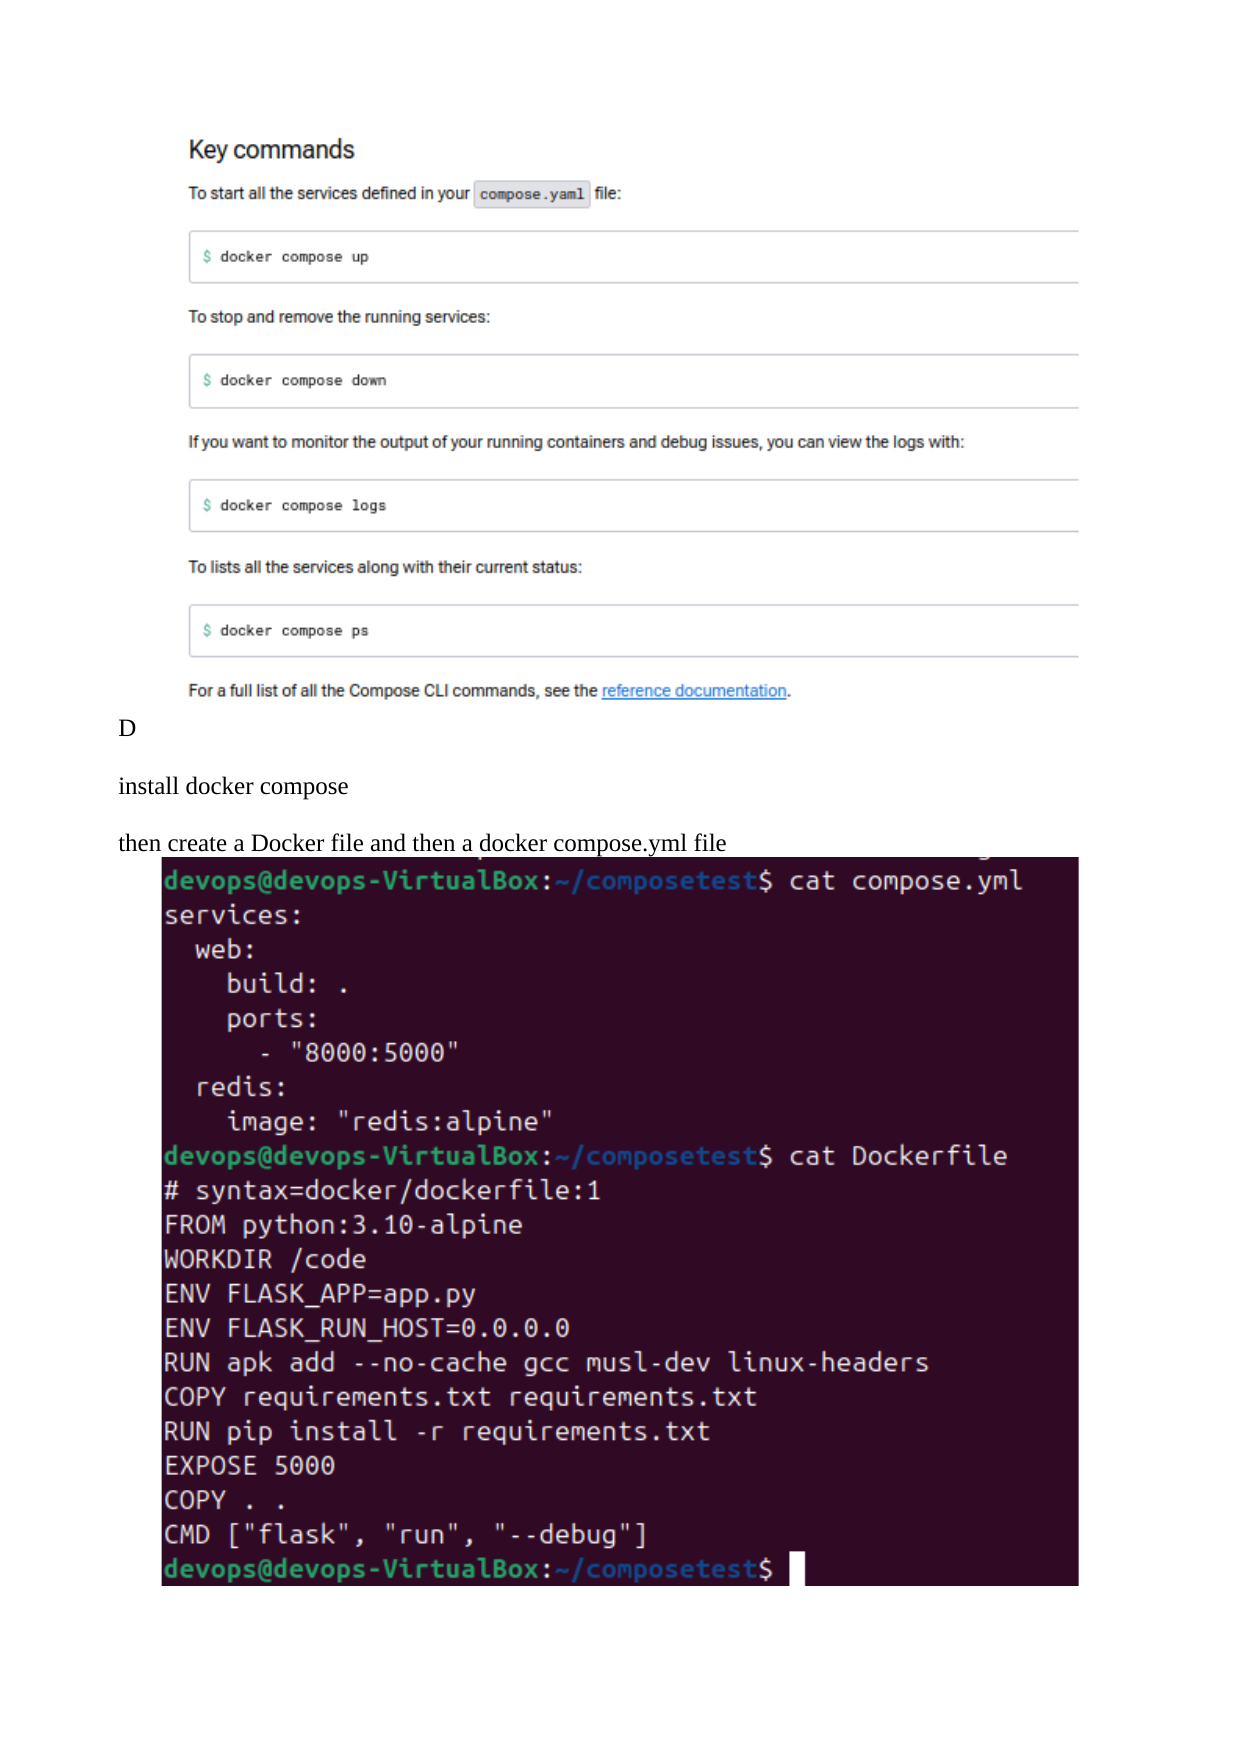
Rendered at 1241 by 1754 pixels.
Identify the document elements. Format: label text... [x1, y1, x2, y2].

text install docker compose [118, 771, 1122, 800]
text D [118, 118, 1122, 742]
picture [161, 118, 1079, 714]
picture [161, 857, 1079, 1586]
text then create a Docker file and then a docker compose.yml file [118, 828, 1122, 857]
